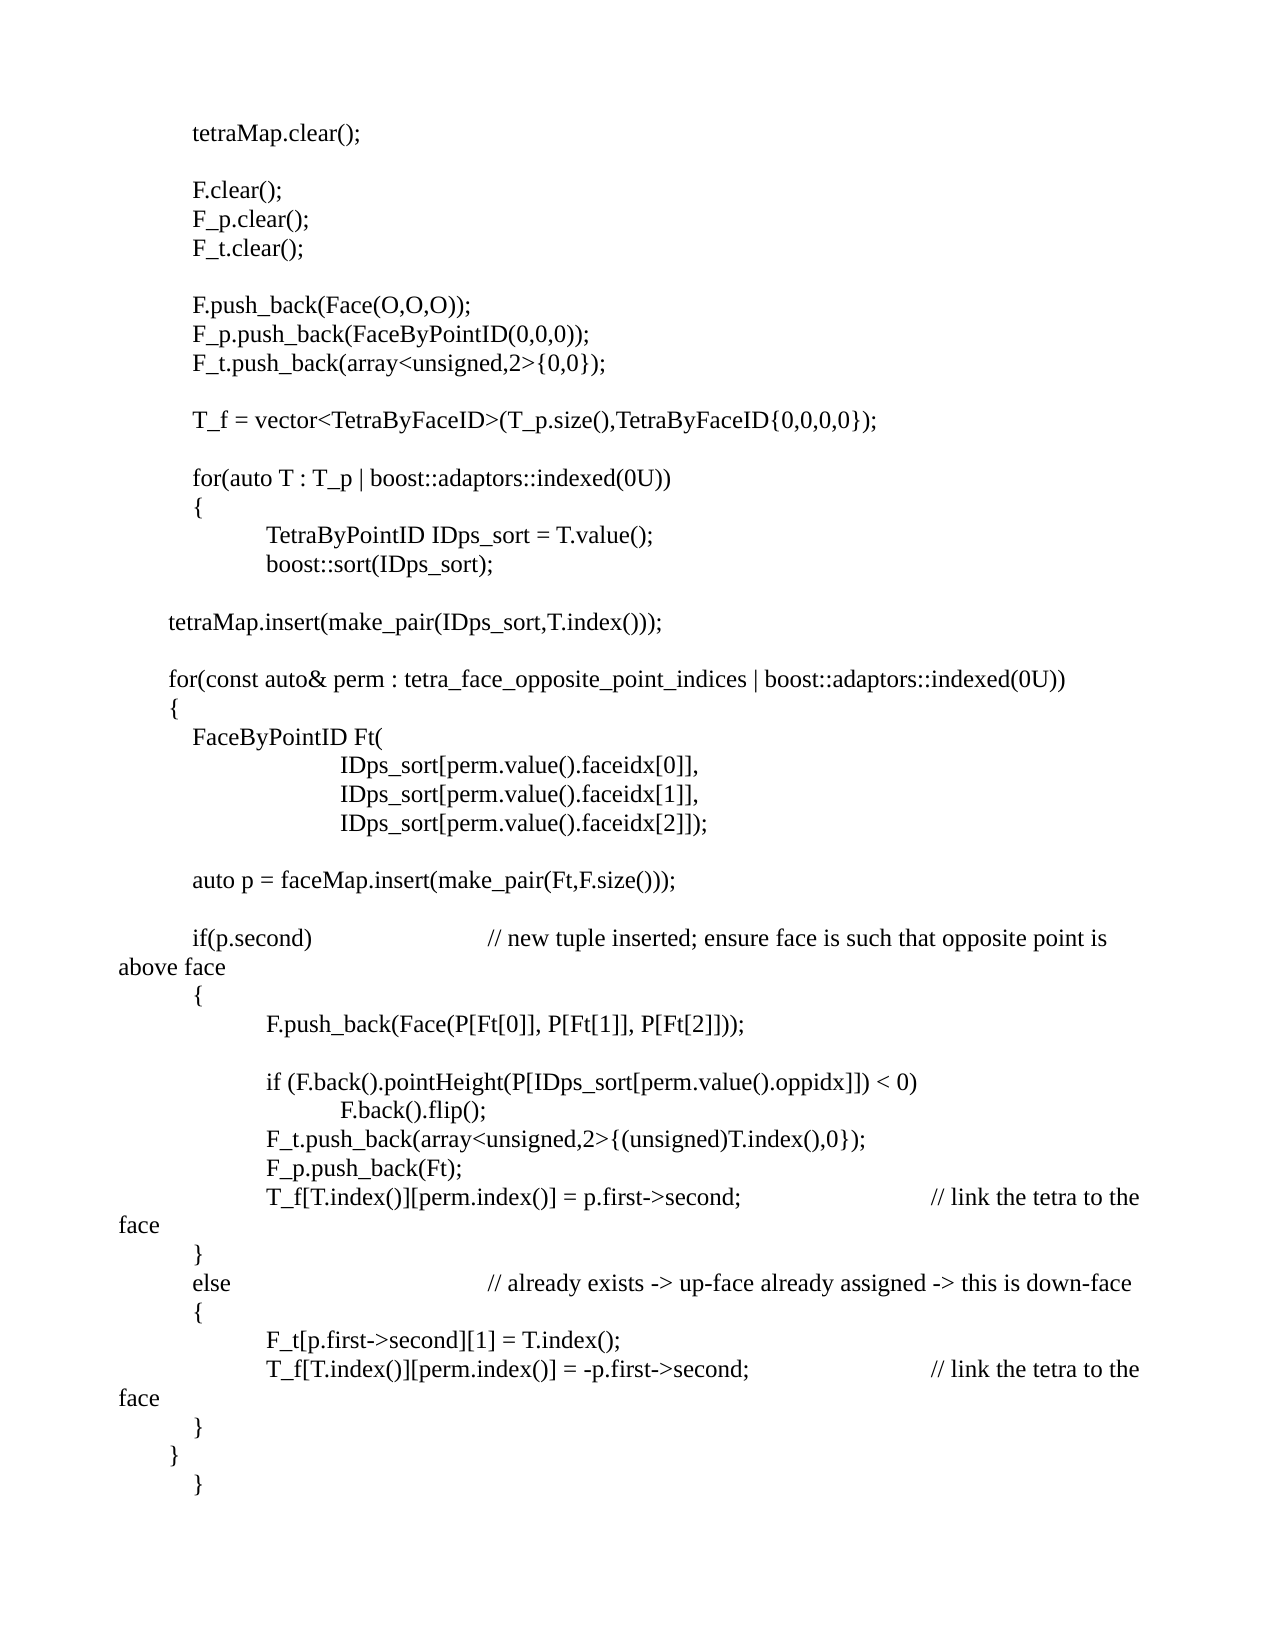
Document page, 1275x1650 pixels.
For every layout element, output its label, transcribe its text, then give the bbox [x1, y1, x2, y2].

text if (F.back().pointHeight(P[IDps_sort[perm.value().oppidx]]) < 0) [118, 1067, 1157, 1096]
text { [118, 693, 1157, 722]
text FaceByPointID Ft( [118, 722, 1157, 751]
text tetraMap.insert(make_pair(IDps_sort,T.index())); [118, 607, 1157, 636]
text T_f = vector<TetraByFaceID>(T_p.size(),TetraByFaceID{0,0,0,0}); [118, 406, 1157, 434]
text F.push_back(Face(P[Ft[0]], P[Ft[1]], P[Ft[2]])); [118, 1009, 1157, 1038]
text } [118, 1441, 1157, 1469]
text if(p.second) // new tuple inserted; ensure face is such that opposite point is above face [118, 923, 1157, 981]
text for(const auto& perm : tetra_face_opposite_point_indices | boost::adaptors::indexed(0U)) [118, 664, 1157, 693]
text F.clear(); [118, 176, 1157, 204]
text F_p.clear(); [118, 204, 1157, 233]
text } [118, 1412, 1157, 1441]
text for(auto T : T_p | boost::adaptors::indexed(0U)) [118, 463, 1157, 492]
text F_p.push_back(Ft); [118, 1153, 1157, 1182]
text auto p = faceMap.insert(make_pair(Ft,F.size())); [118, 866, 1157, 894]
text { [118, 492, 1157, 521]
text F_t.clear(); [118, 233, 1157, 262]
text F_p.push_back(FaceByPointID(0,0,0)); [118, 319, 1157, 348]
text TetraByPointID IDps_sort = T.value(); [118, 521, 1157, 549]
text F_t[p.first->second][1] = T.index(); [118, 1326, 1157, 1354]
text IDps_sort[perm.value().faceidx[0]], [118, 751, 1157, 779]
text else // already exists -> up-face already assigned -> this is down-face [118, 1268, 1157, 1297]
text F_t.push_back(array<unsigned,2>{0,0}); [118, 348, 1157, 377]
text boost::sort(IDps_sort); [118, 549, 1157, 578]
text IDps_sort[perm.value().faceidx[1]], [118, 779, 1157, 808]
text F_t.push_back(array<unsigned,2>{(unsigned)T.index(),0}); [118, 1124, 1157, 1153]
text } [118, 1469, 1157, 1498]
text { [118, 1297, 1157, 1326]
text { [118, 981, 1157, 1009]
text T_f[T.index()][perm.index()] = p.first->second; // link the tetra to the face [118, 1182, 1157, 1239]
text } [118, 1239, 1157, 1268]
text T_f[T.index()][perm.index()] = -p.first->second; // link the tetra to the face [118, 1354, 1157, 1412]
text tetraMap.clear(); [118, 118, 1157, 147]
text IDps_sort[perm.value().faceidx[2]]); [118, 808, 1157, 837]
text F.push_back(Face(O,O,O)); [118, 291, 1157, 319]
text F.back().flip(); [118, 1096, 1157, 1124]
